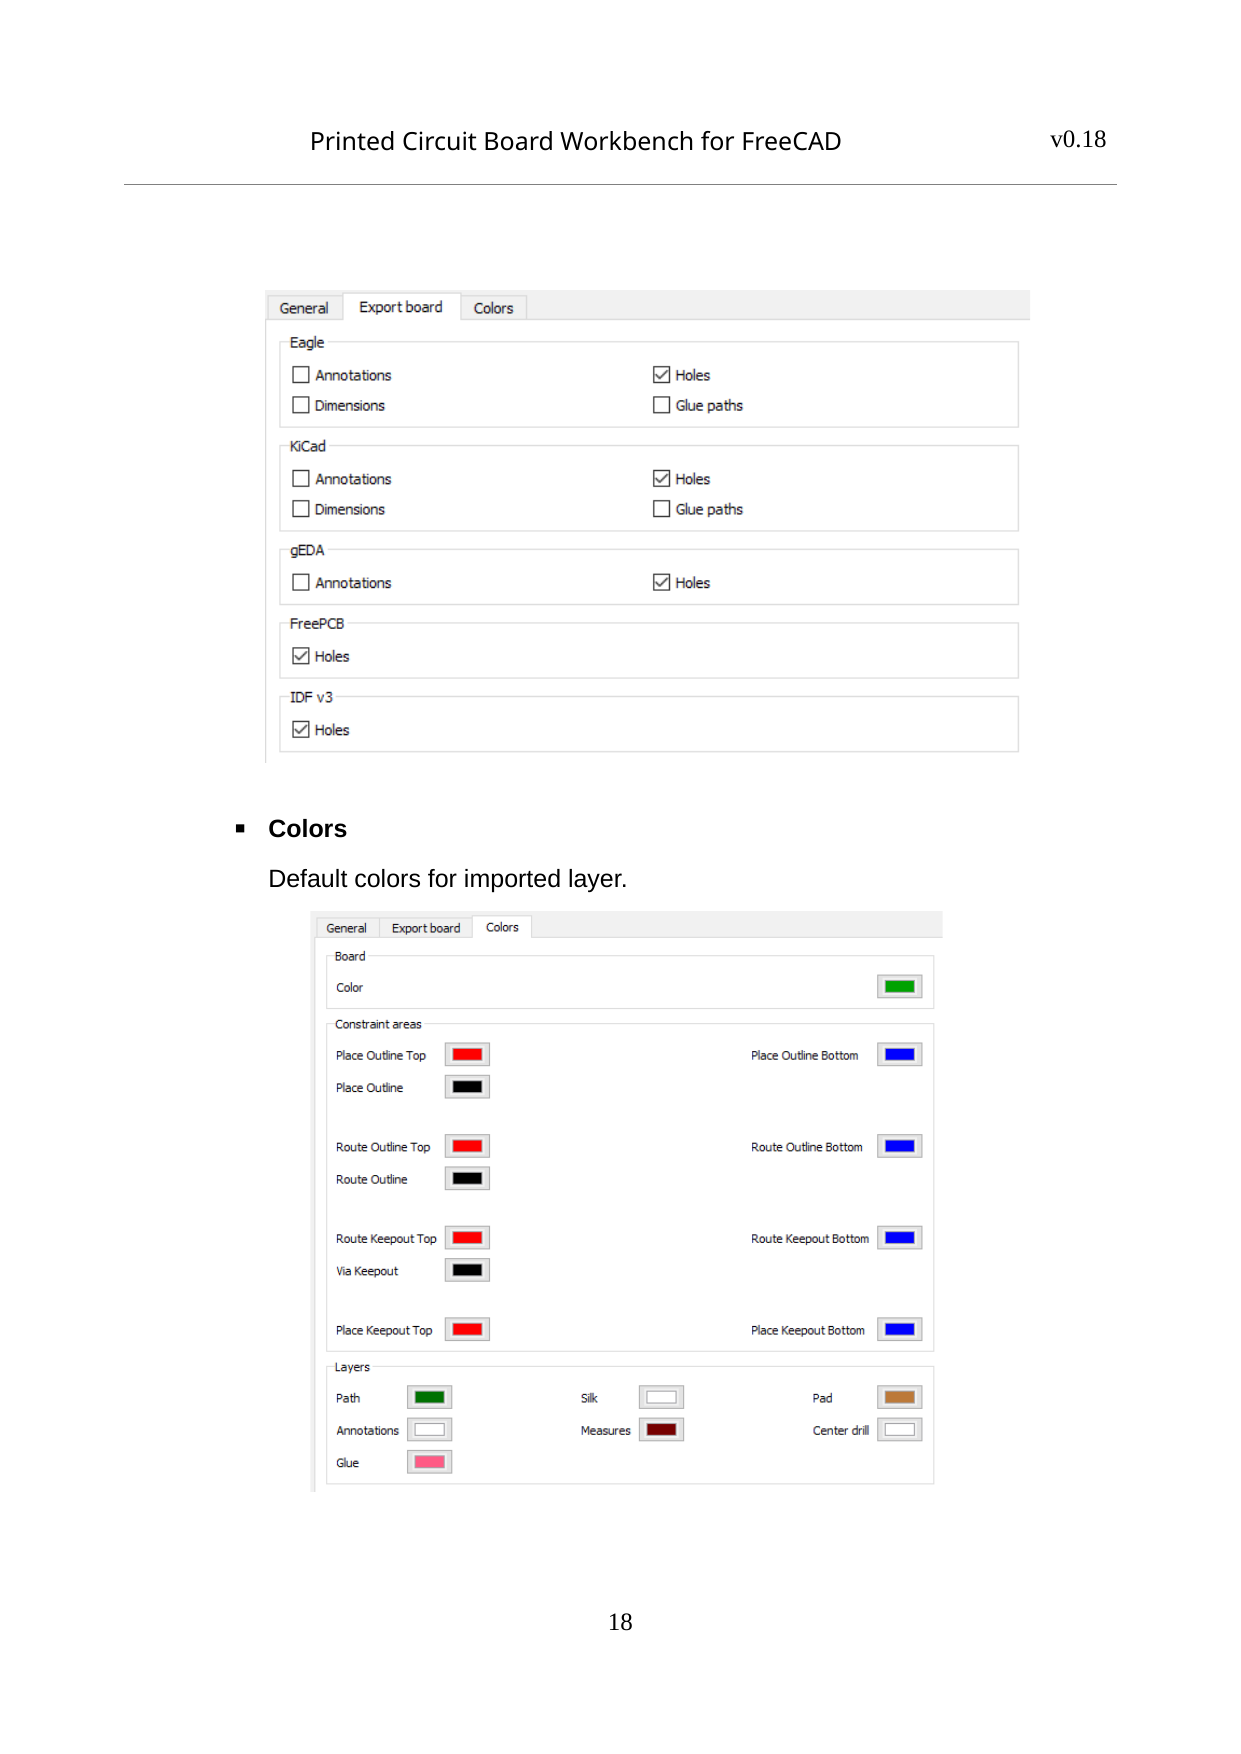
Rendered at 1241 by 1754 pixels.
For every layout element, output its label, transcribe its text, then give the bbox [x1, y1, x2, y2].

subtitle Colors [231, 814, 1122, 843]
picture [265, 290, 1031, 763]
text Default colors for imported layer. [268, 864, 1122, 892]
picture [310, 911, 943, 1492]
